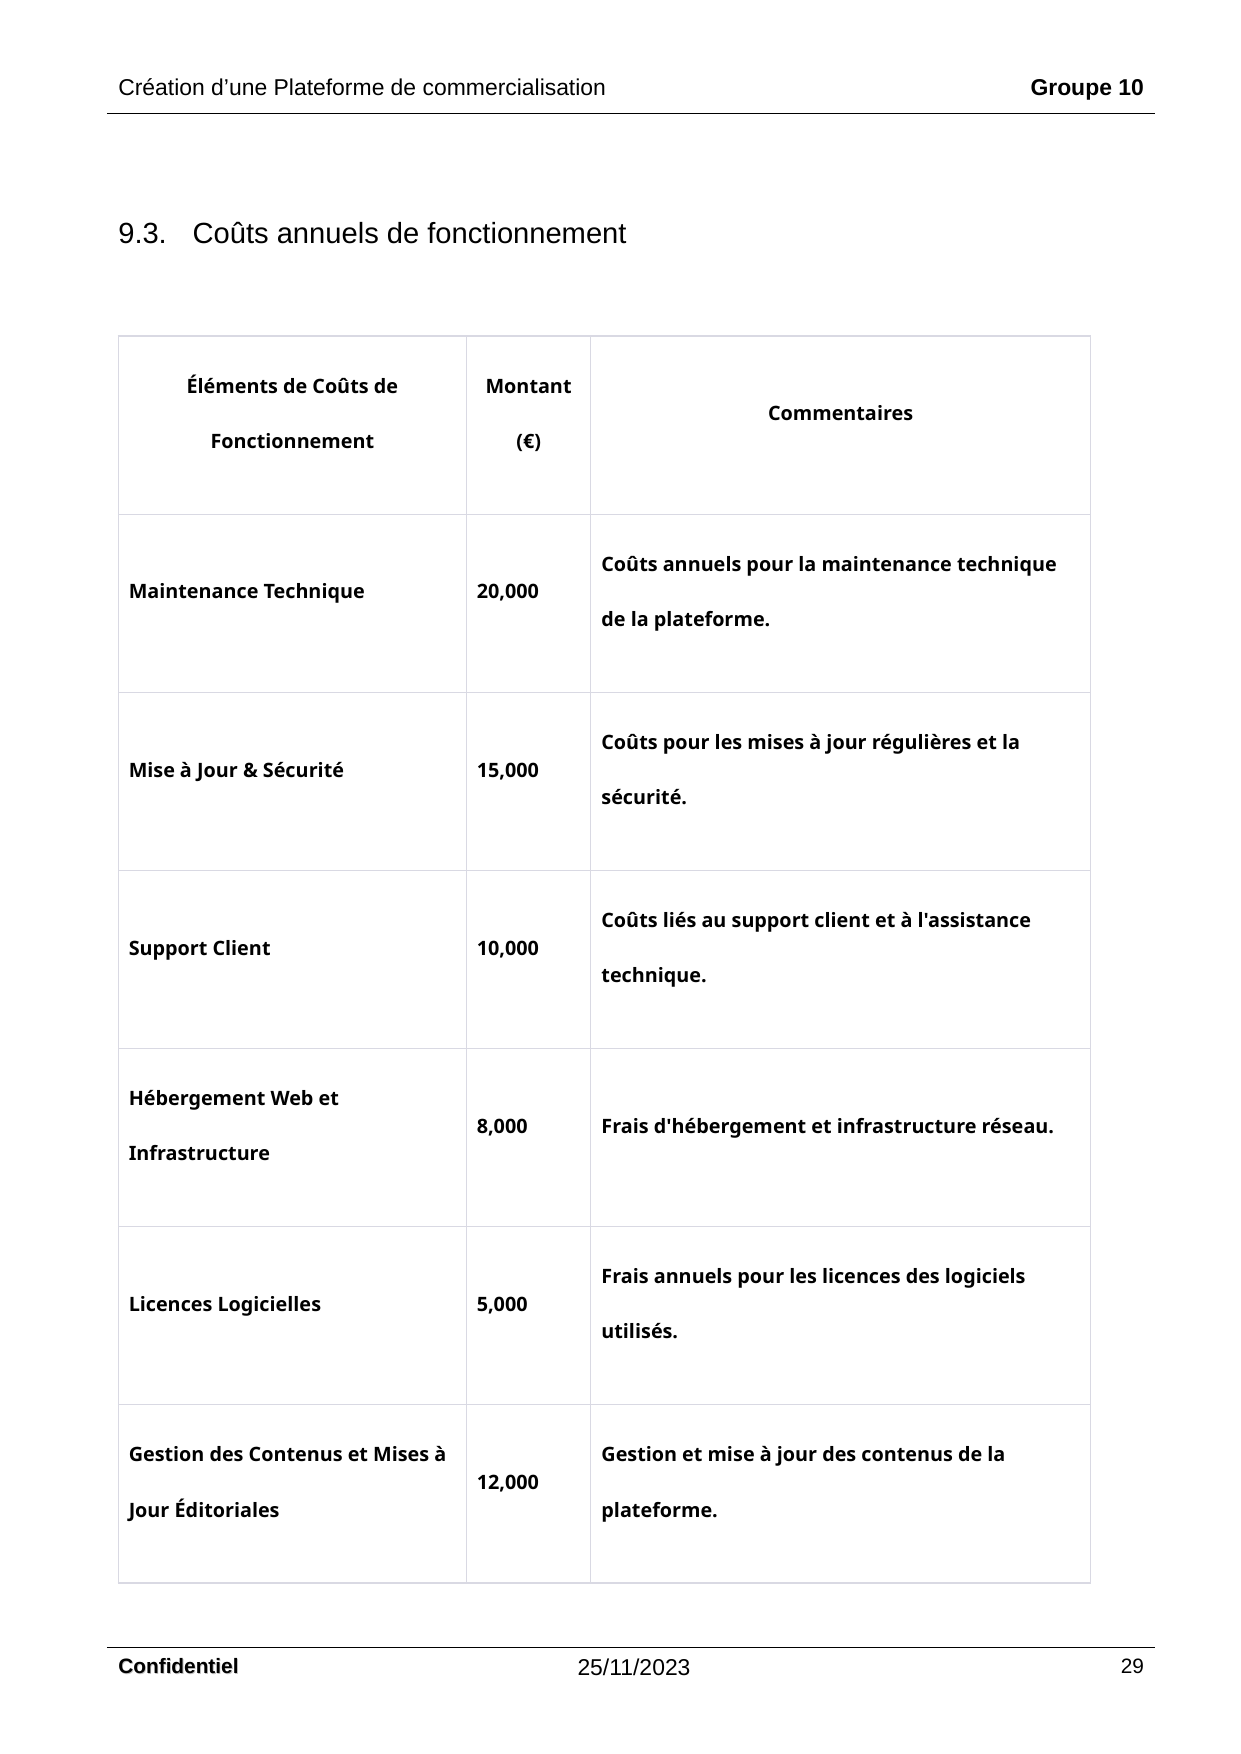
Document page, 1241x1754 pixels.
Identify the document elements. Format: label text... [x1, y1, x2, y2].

table_cell 15,000 [467, 693, 590, 870]
table_cell Maintenance Technique [119, 515, 466, 692]
table_cell Gestion et mise à jour des contenus de la plateforme. [591, 1405, 1090, 1582]
table_header Montant (€) [467, 337, 590, 513]
table_cell 20,000 [467, 515, 590, 692]
table_header Commentaires [591, 337, 1090, 513]
table_cell Coûts liés au support client et à l'assistance technique. [591, 871, 1090, 1048]
table_cell Licences Logicielles [119, 1227, 466, 1404]
table_cell Gestion des Contenus et Mises à Jour Éditoriales [119, 1405, 466, 1582]
table_cell Frais d'hébergement et infrastructure réseau. [591, 1049, 1090, 1226]
table_cell Hébergement Web et Infrastructure [119, 1049, 466, 1226]
table_cell 12,000 [467, 1405, 590, 1582]
table_cell 10,000 [467, 871, 590, 1048]
table_cell Coûts annuels pour la maintenance technique de la plateforme. [591, 515, 1090, 692]
table_cell Frais annuels pour les licences des logiciels utilisés. [591, 1227, 1090, 1404]
table_cell 5,000 [467, 1227, 590, 1404]
subtitle Coûts annuels de fonctionnement [118, 216, 1152, 250]
table_header Éléments de Coûts de Fonctionnement [119, 337, 466, 513]
table_cell 8,000 [467, 1049, 590, 1226]
table_cell Mise à Jour & Sécurité [119, 693, 466, 870]
table_cell Support Client [119, 871, 466, 1048]
table_cell Coûts pour les mises à jour régulières et la sécurité. [591, 693, 1090, 870]
